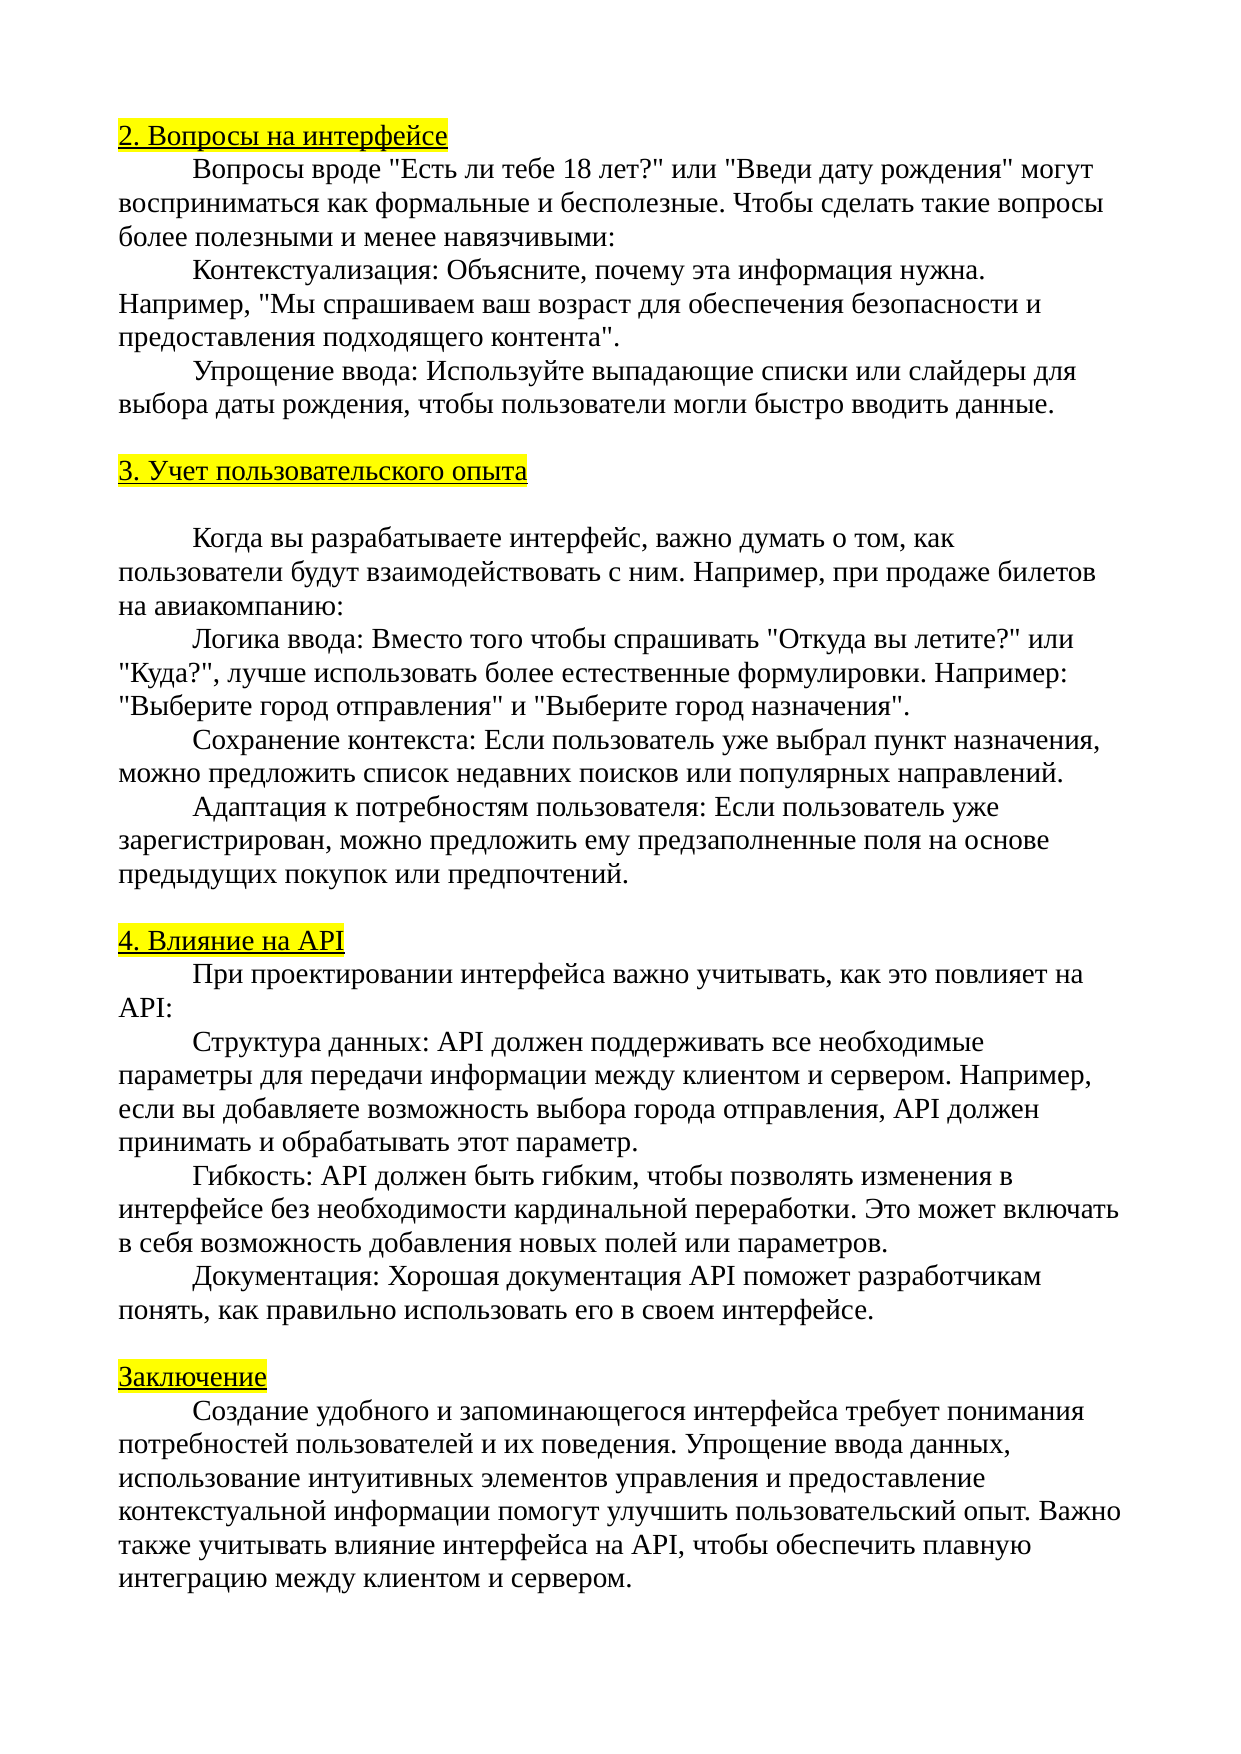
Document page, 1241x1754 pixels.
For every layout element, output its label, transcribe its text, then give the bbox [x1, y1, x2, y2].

text Структура данных: API должен поддерживать все необходимые параметры для передачи информации между клиентом и сервером. Например, если вы добавляете возможность выбора города отправления, API должен принимать и обрабатывать этот параметр. [118, 1024, 1122, 1158]
text Сохранение контекста: Если пользователь уже выбрал пункт назначения, можно предложить список недавних поисков или популярных направлений. [118, 722, 1122, 789]
text 4. Влияние на API [118, 923, 1122, 957]
text Заключение [118, 1359, 1122, 1393]
text Документация: Хорошая документация API поможет разработчикам понять, как правильно использовать его в своем интерфейсе. [118, 1258, 1122, 1326]
text Упрощение ввода: Используйте выпадающие списки или слайдеры для выбора даты рождения, чтобы пользователи могли быстро вводить данные. [118, 353, 1122, 420]
text Вопросы вроде "Есть ли тебе 18 лет?" или "Введи дату рождения" могут восприниматься как формальные и бесполезные. Чтобы сделать такие вопросы более полезными и менее навязчивыми: [118, 152, 1122, 252]
text Адаптация к потребностям пользователя: Если пользователь уже зарегистрирован, можно предложить ему предзаполненные поля на основе предыдущих покупок или предпочтений. [118, 789, 1122, 889]
text Логика ввода: Вместо того чтобы спрашивать "Откуда вы летите?" или "Куда?", лучше использовать более естественные формулировки. Например: "Выберите город отправления" и "Выберите город назначения". [118, 621, 1122, 722]
text 3. Учет пользовательского опыта [118, 453, 1122, 487]
text 2. Вопросы на интерфейсе [118, 118, 1122, 152]
text Контекстуализация: Объясните, почему эта информация нужна. Например, "Мы спрашиваем ваш возраст для обеспечения безопасности и предоставления подходящего контента". [118, 252, 1122, 353]
text Гибкость: API должен быть гибким, чтобы позволять изменения в интерфейсе без необходимости кардинальной переработки. Это может включать в себя возможность добавления новых полей или параметров. [118, 1158, 1122, 1258]
text Создание удобного и запоминающегося интерфейса требует понимания потребностей пользователей и их поведения. Упрощение ввода данных, использование интуитивных элементов управления и предоставление контекстуальной информации помогут улучшить пользовательский опыт. Важно также учитывать влияние интерфейса на API, чтобы обеспечить плавную интеграцию между клиентом и сервером. [118, 1393, 1122, 1594]
text Когда вы разрабатываете интерфейс, важно думать о том, как пользователи будут взаимодействовать с ним. Например, при продаже билетов на авиакомпанию: [118, 521, 1122, 621]
text При проектировании интерфейса важно учитывать, как это повлияет на API: [118, 957, 1122, 1024]
